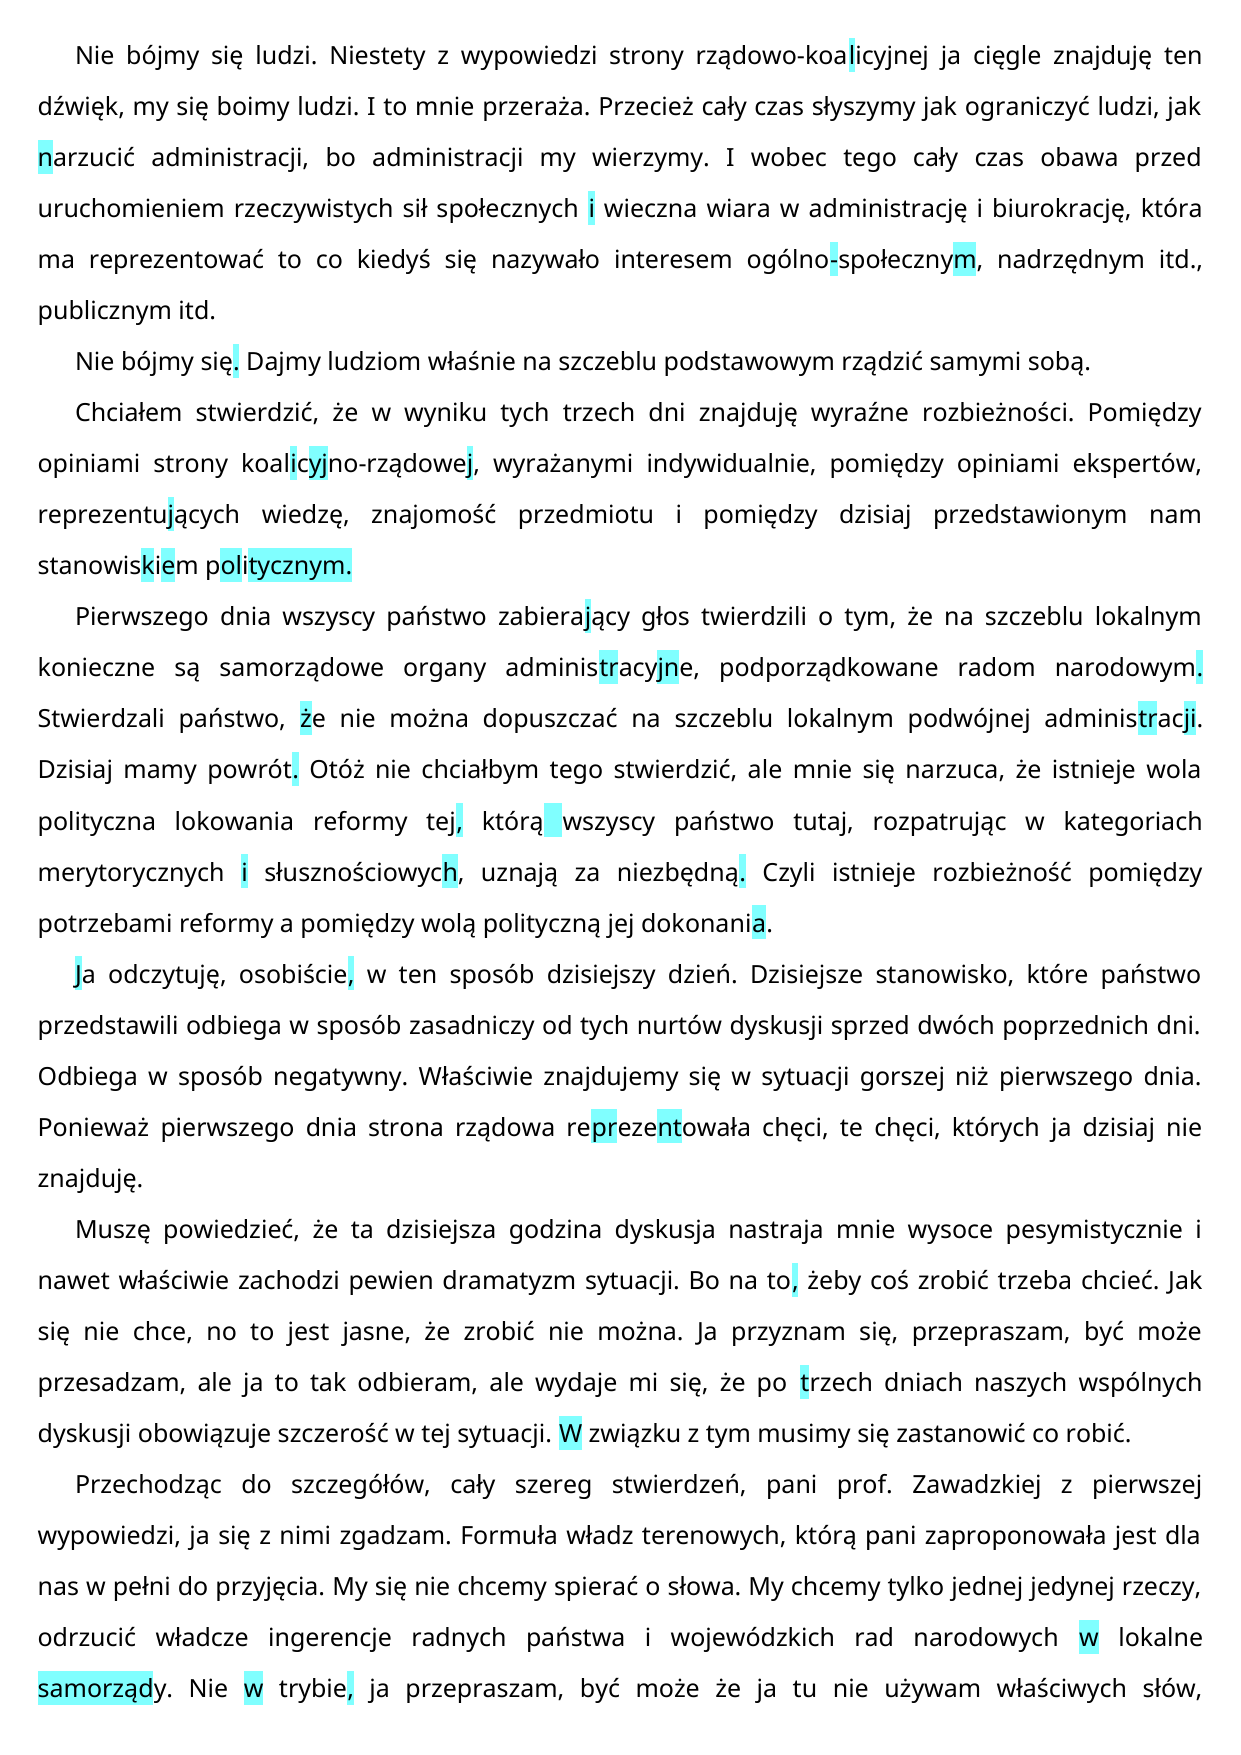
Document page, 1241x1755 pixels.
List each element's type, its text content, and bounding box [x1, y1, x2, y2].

text Muszę powiedzieć, że ta dzisiejsza godzina dyskusja nastraja mnie wysoce pesymistycznie i nawet właściwie zachodzi pewien dramatyzm sytuacji. Bo na to, żeby coś zrobić trzeba chcieć. Jak się nie chce, no to jest jasne, że zrobić nie można. Ja przyznam się, przepraszam, być może przesadzam, ale ja to tak odbieram, ale wydaje mi się, że po trzech dniach naszych wspólnych dyskusji obowiązuje szczerość w tej sytuacji. W związku z tym musimy się zastanowić co robić. [37, 1211, 1203, 1450]
text Nie bójmy się. Dajmy ludziom właśnie na szczeblu podstawowym rządzić samymi sobą. [37, 344, 1203, 378]
text Chciałem stwierdzić, że w wyniku tych trzech dni znajduję wyraźne rozbieżności. Pomiędzy opiniami strony koalicyjno-rządowej, wyrażanymi indywidualnie, pomiędzy opiniami ekspertów, reprezentujących wiedzę, znajomość przedmiotu i pomiędzy dzisiaj przedstawionym nam stanowiskiem politycznym. [37, 395, 1203, 582]
text Pierwszego dnia wszyscy państwo zabierający głos twierdzili o tym, że na szczeblu lokalnym konieczne są samorządowe organy administracyjne, podporządkowane radom narodowym. Stwierdzali państwo, że nie można dopuszczać na szczeblu lokalnym podwójnej administracji. Dzisiaj mamy powrót. Otóż nie chciałbym tego stwierdzić, ale mnie się narzuca, że istnieje wola polityczna lokowania reformy tej, którą wszyscy państwo tutaj, rozpatrując w kategoriach merytorycznych i słusznościowych, uznają za niezbędną. Czyli istnieje rozbieżność pomiędzy potrzebami reformy a pomiędzy wolą polityczną jej dokonania. [37, 599, 1203, 939]
text Nie bójmy się ludzi. Niestety z wypowiedzi strony rządowo-koalicyjnej ja cięgle znajduję ten dźwięk, my się boimy ludzi. I to mnie przeraża. Przecież cały czas słyszymy jak ograniczyć ludzi, jak narzucić administracji, bo administracji my wierzymy. I wobec tego cały czas obawa przed uruchomieniem rzeczywistych sił społecznych i wieczna wiara w administrację i biurokrację, która ma reprezentować to co kiedyś się nazywało interesem ogólno-społecznym, nadrzędnym itd., publicznym itd. [37, 37, 1203, 327]
text Przechodząc do szczegółów, cały szereg stwierdzeń, pani prof. Zawadzkiej z pierwszej wypowiedzi, ja się z nimi zgadzam. Formuła władz terenowych, którą pani zaproponowała jest dla nas w pełni do przyjęcia. My się nie chcemy spierać o słowa. My chcemy tylko jednej jedynej rzeczy, odrzucić władcze ingerencje radnych państwa i wojewódzkich rad narodowych w lokalne samorządy. Nie w trybie, ja przepraszam, być może że ja tu nie używam właściwych słów, [37, 1467, 1203, 1705]
text Ja odczytuję, osobiście, w ten sposób dzisiejszy dzień. Dzisiejsze stanowisko, które państwo przedstawili odbiega w sposób zasadniczy od tych nurtów dyskusji sprzed dwóch poprzednich dni. Odbiega w sposób negatywny. Właściwie znajdujemy się w sytuacji gorszej niż pierwszego dnia. Ponieważ pierwszego dnia strona rządowa reprezentowała chęci, te chęci, których ja dzisiaj nie znajduję. [37, 956, 1203, 1194]
